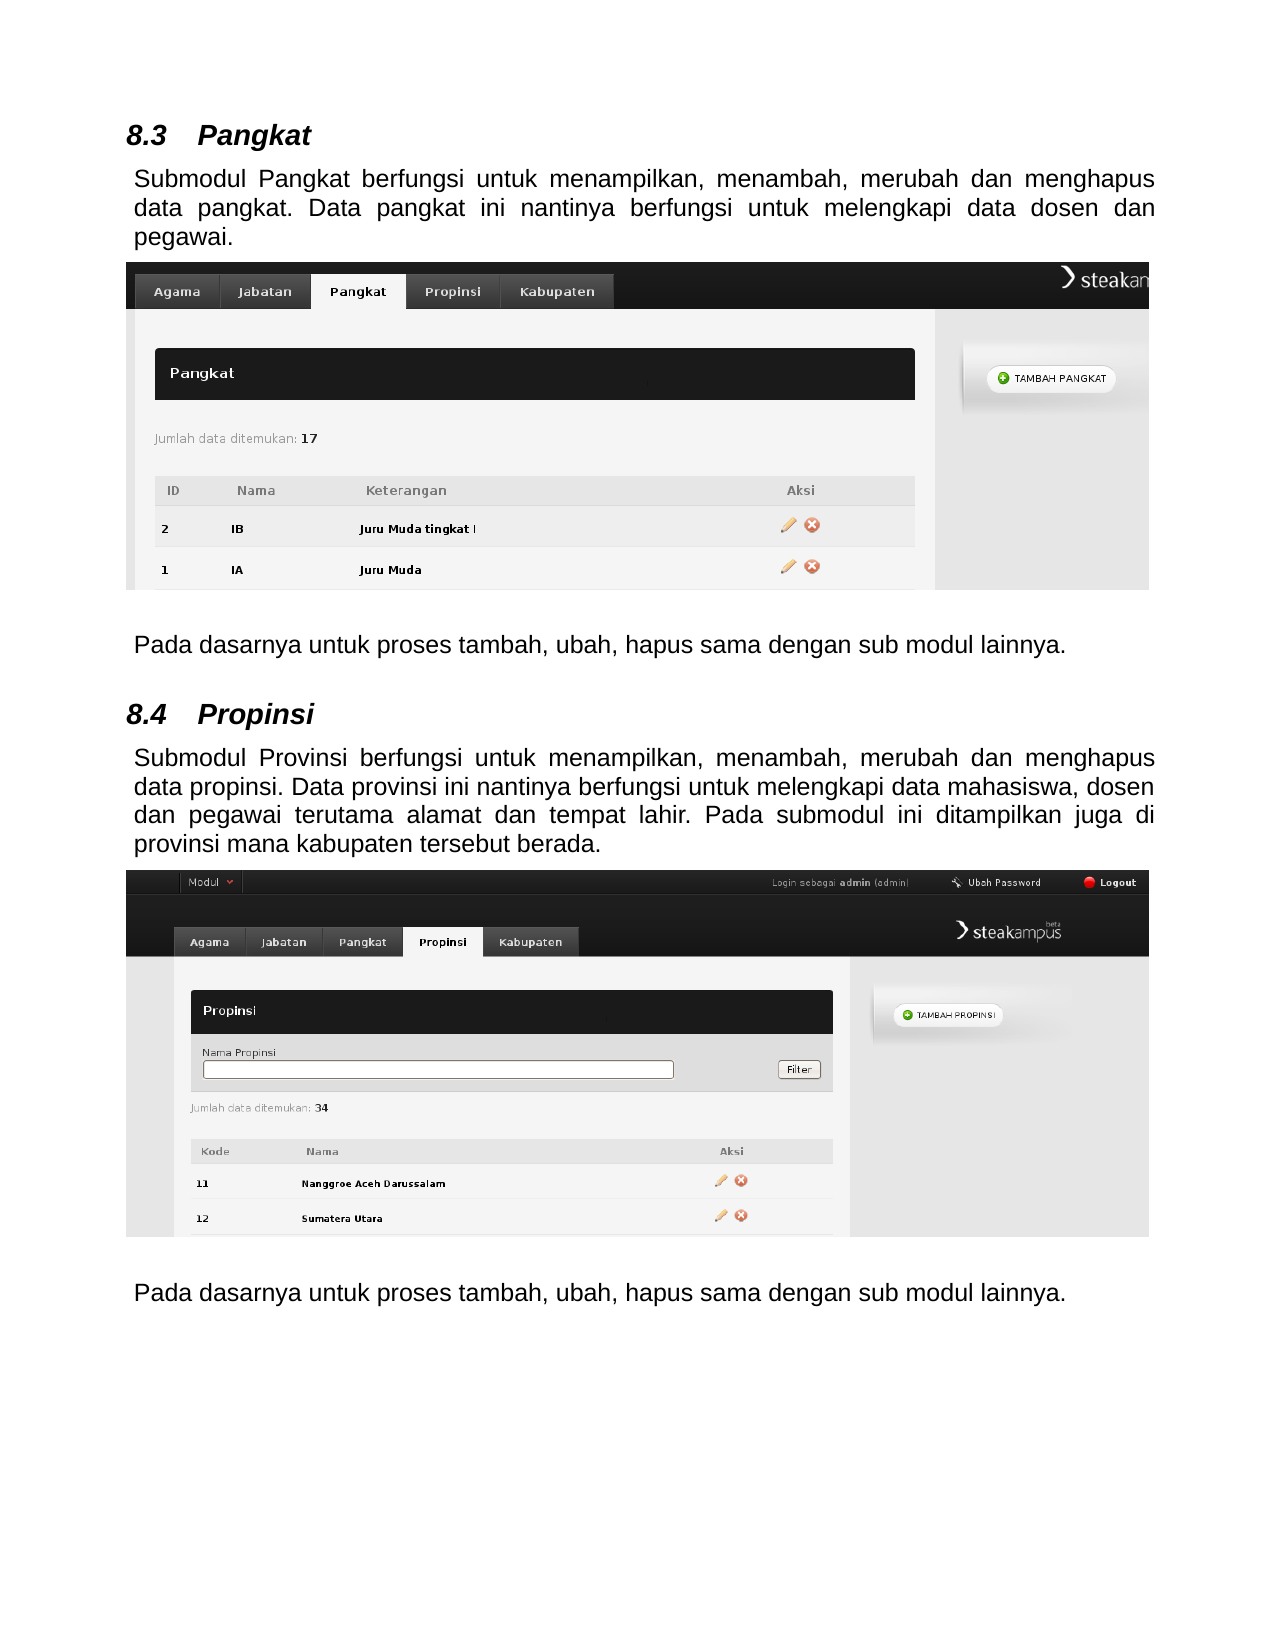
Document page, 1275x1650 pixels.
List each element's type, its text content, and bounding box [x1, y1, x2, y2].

picture [126, 262, 1149, 590]
list Submodul Provinsi berfungsi untuk menampilkan, menambah, merubah dan menghapus data propinsi. Data provinsi ini nantinya berfungsi untuk melengkapi data mahasiswa, dosen dan pegawai terutama alamat dan tempat lahir. Pada submodul ini ditampilkan juga di provinsi mana kabupaten tersebut berada. [134, 743, 1157, 858]
text Pada dasarnya untuk proses tambah, ubah, hapus sama dengan sub modul lainnya. [134, 1278, 1157, 1307]
subtitle Pangkat [118, 118, 1157, 152]
subtitle Propinsi [118, 697, 1157, 730]
list Submodul Pangkat berfungsi untuk menampilkan, menambah, merubah dan menghapus data pangkat. Data pangkat ini nantinya berfungsi untuk melengkapi data dosen dan pegawai. [134, 164, 1157, 250]
text Pada dasarnya untuk proses tambah, ubah, hapus sama dengan sub modul lainnya. [134, 630, 1157, 659]
picture [126, 870, 1149, 1237]
